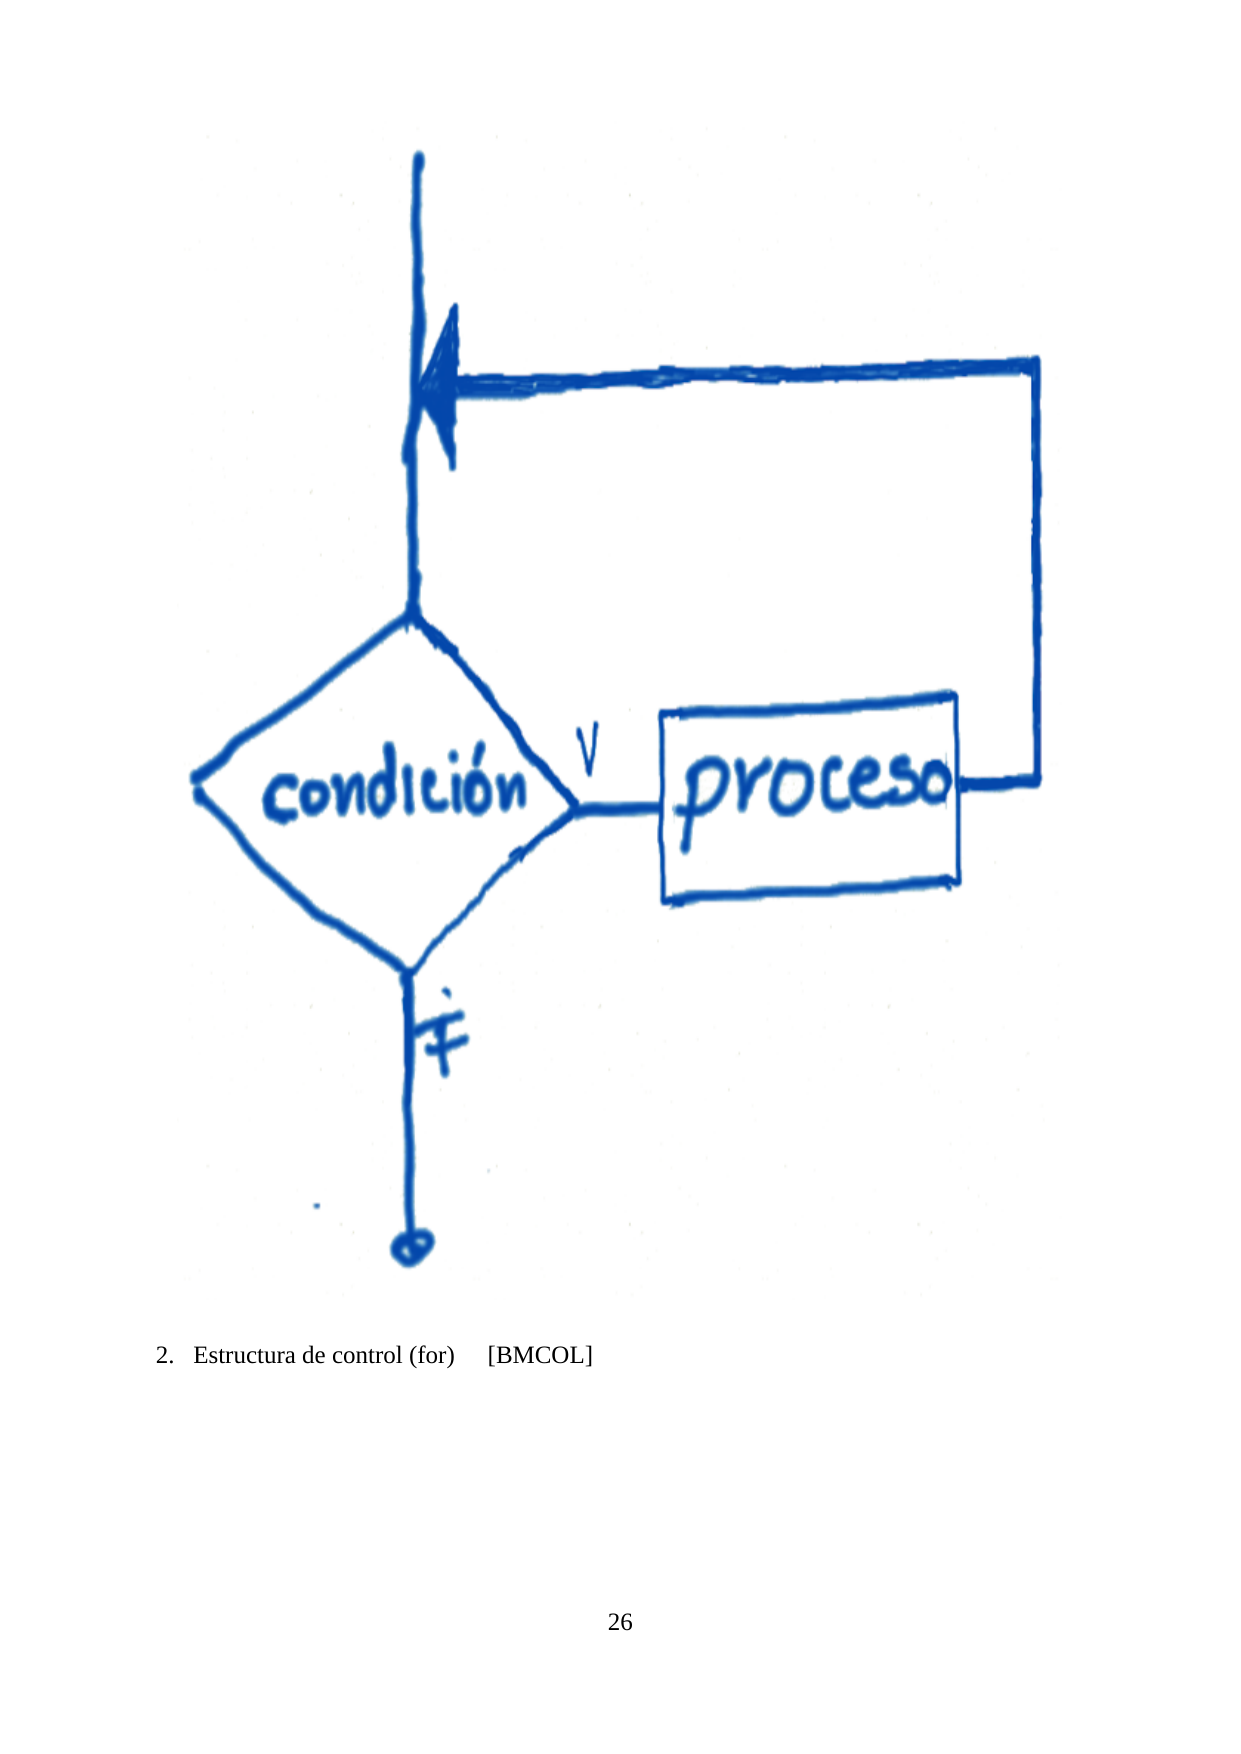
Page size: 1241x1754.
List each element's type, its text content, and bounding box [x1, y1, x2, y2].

list Estructura de control (for) [BMCOL] [156, 1341, 1122, 1369]
